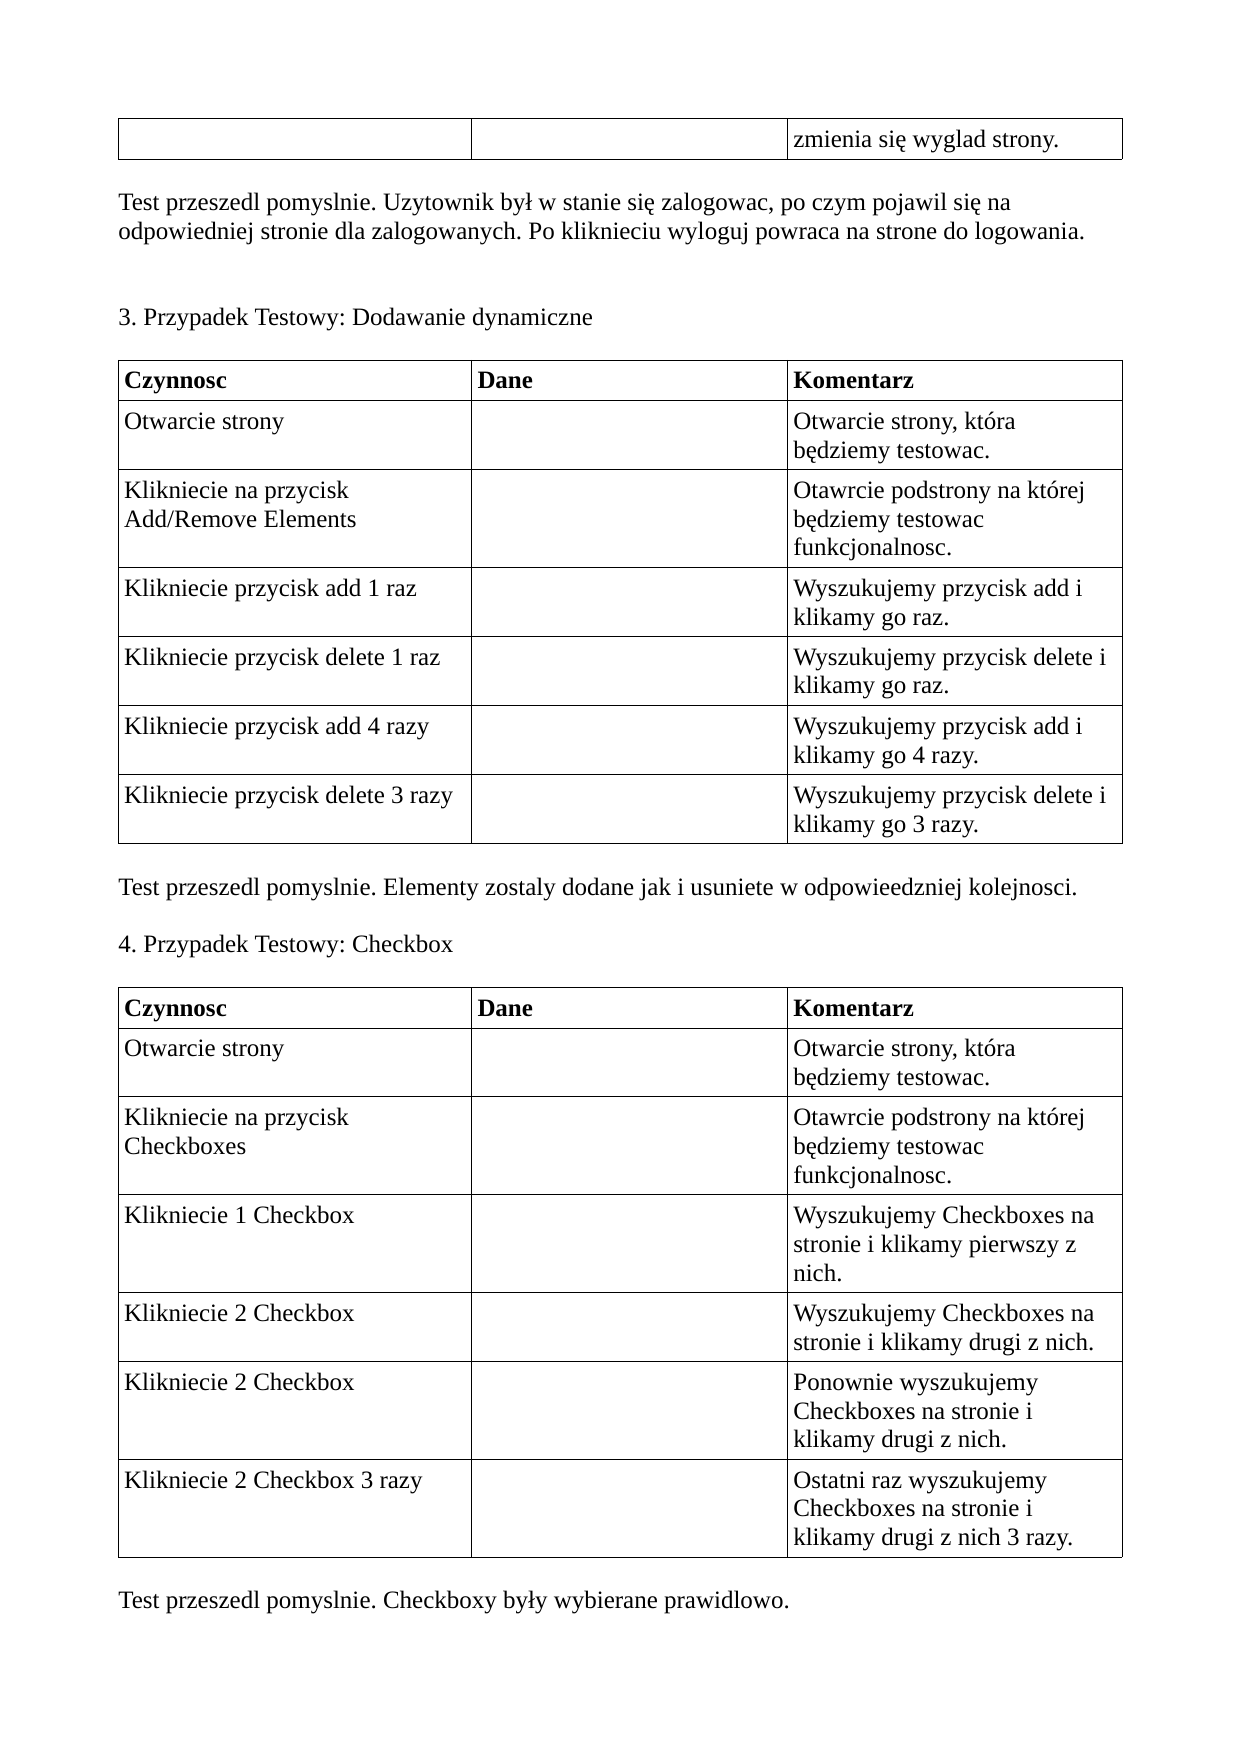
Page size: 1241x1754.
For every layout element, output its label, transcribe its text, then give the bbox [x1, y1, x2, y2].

table_header Czynnosc [119, 988, 471, 1027]
table_cell Otwarcie strony [119, 401, 471, 469]
table_cell Klikniecie 2 Checkbox [119, 1293, 471, 1361]
table_header Czynnosc [119, 361, 471, 400]
table_cell [472, 637, 787, 705]
table_cell Klikniecie 2 Checkbox [119, 1362, 471, 1459]
table_cell Otwarcie strony, która będziemy testowac. [788, 1029, 1122, 1096]
table_cell [472, 119, 787, 158]
table_cell [472, 1362, 787, 1459]
text 3. Przypadek Testowy: Dodawanie dynamiczne [118, 302, 1122, 331]
table_cell Wyszukujemy przycisk add i klikamy go raz. [788, 568, 1122, 636]
table_cell Klikniecie na przycisk Checkboxes [119, 1097, 471, 1194]
table_cell Wyszukujemy Checkboxes na stronie i klikamy drugi z nich. [788, 1293, 1122, 1361]
table_cell Klikniecie 1 Checkbox [119, 1195, 471, 1292]
table_cell [472, 706, 787, 774]
table_cell Wyszukujemy przycisk add i klikamy go 4 razy. [788, 706, 1122, 774]
table_cell Otwarcie strony, która będziemy testowac. [788, 401, 1122, 469]
table_cell [472, 1029, 787, 1096]
text Test przeszedl pomyslnie. Checkboxy były wybierane prawidlowo. [118, 1586, 1122, 1614]
table_cell Otawrcie podstrony na której będziemy testowac funkcjonalnosc. [788, 470, 1122, 567]
table_cell Klikniecie przycisk add 1 raz [119, 568, 471, 636]
table_cell [472, 1460, 787, 1557]
table_cell Wyszukujemy przycisk delete i klikamy go raz. [788, 637, 1122, 705]
table_cell Wyszukujemy przycisk delete i klikamy go 3 razy. [788, 775, 1122, 843]
table_cell Klikniecie przycisk add 4 razy [119, 706, 471, 774]
table_cell Ostatni raz wyszukujemy Checkboxes na stronie i klikamy drugi z nich 3 razy. [788, 1460, 1122, 1557]
table_header Komentarz [788, 988, 1122, 1027]
table_header Dane [472, 361, 787, 400]
table_cell [119, 119, 471, 158]
table_cell [472, 568, 787, 636]
table_cell Wyszukujemy Checkboxes na stronie i klikamy pierwszy z nich. [788, 1195, 1122, 1292]
table_header Dane [472, 988, 787, 1027]
table_cell [472, 1293, 787, 1361]
table_cell Klikniecie przycisk delete 3 razy [119, 775, 471, 843]
table_cell [472, 470, 787, 567]
table_cell Klikniecie na przycisk Add/Remove Elements [119, 470, 471, 567]
text Test przeszedl pomyslnie. Uzytownik był w stanie się zalogowac, po czym pojawil się na odpowiedniej stronie dla zalogowanych. Po kliknieciu wyloguj powraca na strone do logowania. [118, 187, 1122, 245]
text 4. Przypadek Testowy: Checkbox [118, 929, 1122, 958]
table_cell Klikniecie 2 Checkbox 3 razy [119, 1460, 471, 1557]
table_cell [472, 401, 787, 469]
table_cell zmienia się wyglad strony. [788, 119, 1122, 158]
table_cell Ponownie wyszukujemy Checkboxes na stronie i klikamy drugi z nich. [788, 1362, 1122, 1459]
text Test przeszedl pomyslnie. Elementy zostaly dodane jak i usuniete w odpowieedzniej kolejnosci. [118, 872, 1122, 901]
table_header Komentarz [788, 361, 1122, 400]
table_cell [472, 1097, 787, 1194]
table_cell Otawrcie podstrony na której będziemy testowac funkcjonalnosc. [788, 1097, 1122, 1194]
table_cell [472, 775, 787, 843]
table_cell Otwarcie strony [119, 1029, 471, 1096]
table_cell Klikniecie przycisk delete 1 raz [119, 637, 471, 705]
table_cell [472, 1195, 787, 1292]
